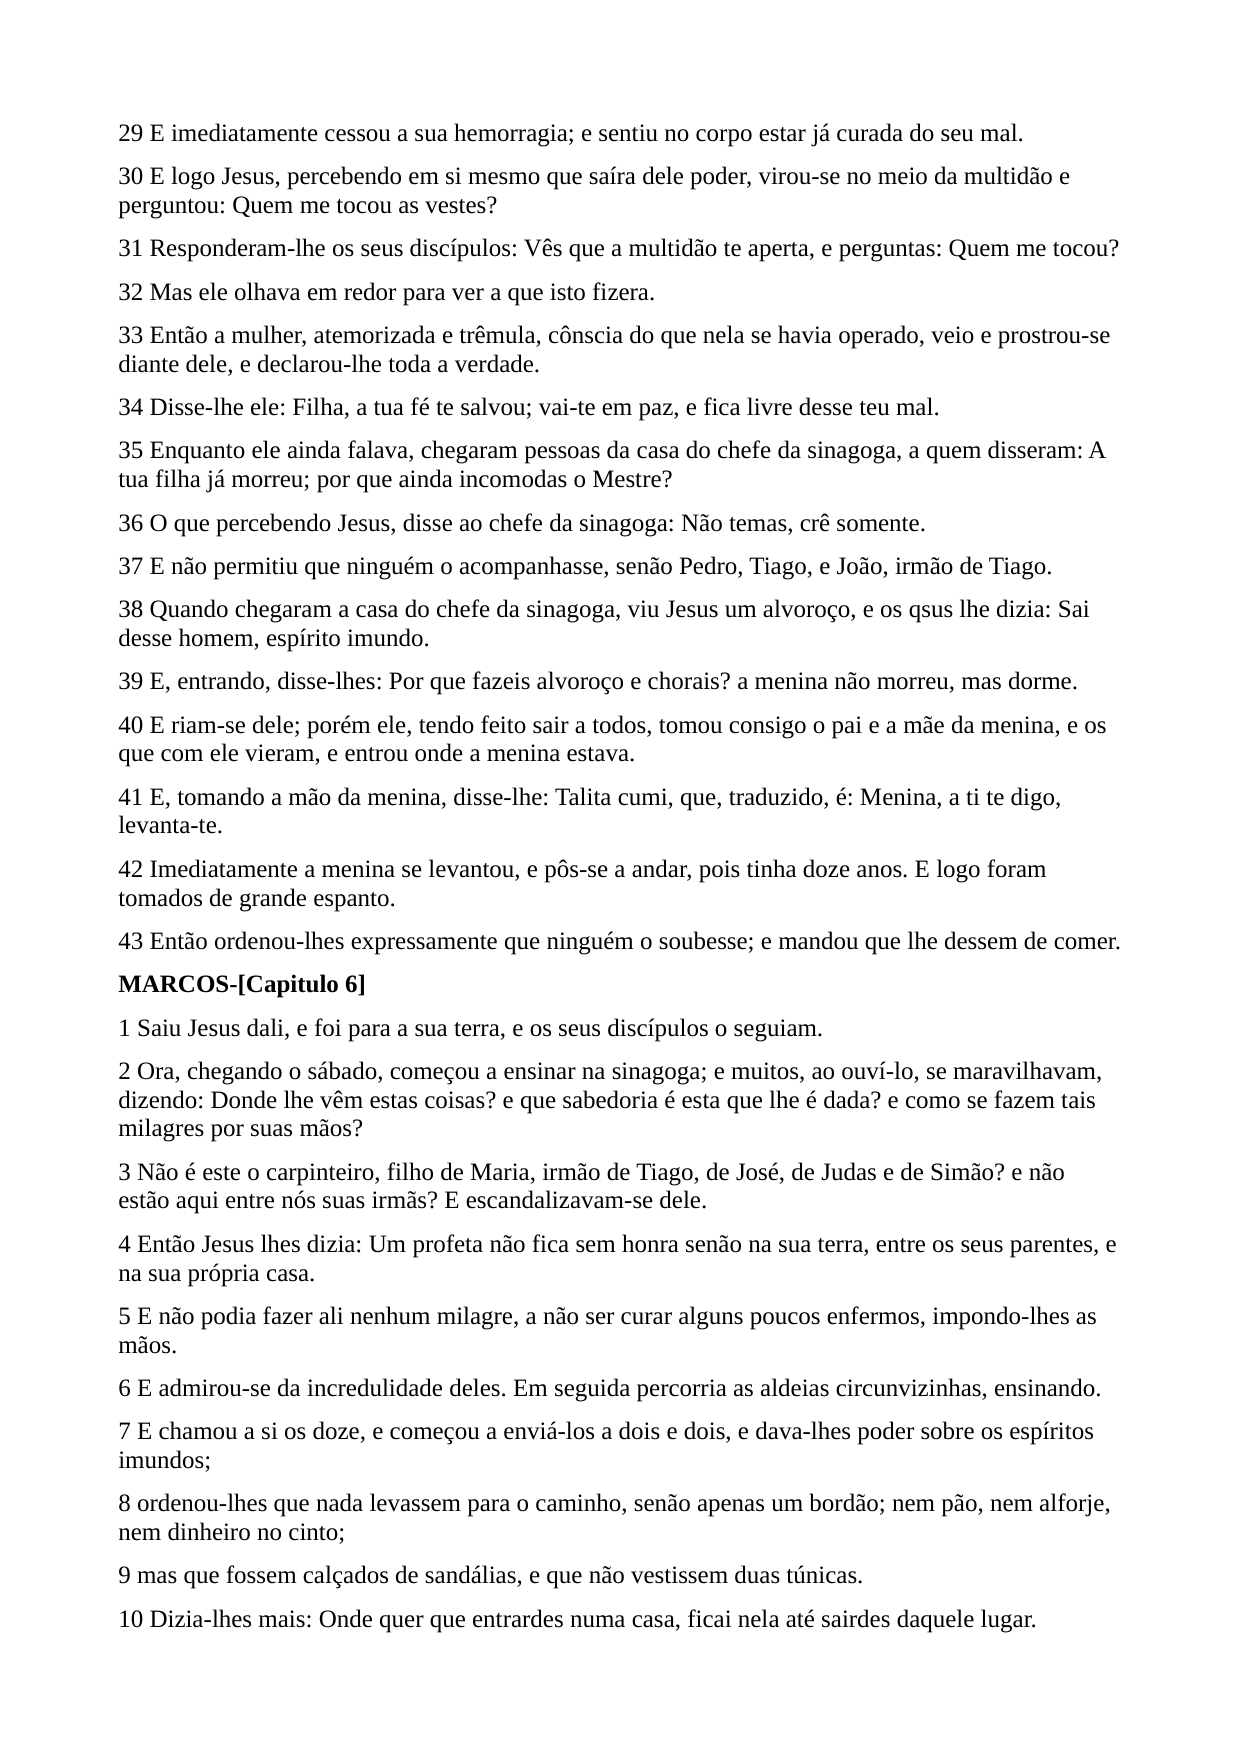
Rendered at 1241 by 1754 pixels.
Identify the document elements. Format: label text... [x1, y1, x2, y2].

text 38 Quando chegaram a casa do chefe da sinagoga, viu Jesus um alvoroço, e os qsus lhe dizia: Sai desse homem, espírito imundo. [118, 594, 1122, 652]
text 36 O que percebendo Jesus, disse ao chefe da sinagoga: Não temas, crê somente. [118, 508, 1122, 536]
text 31 Responderam-lhe os seus discípulos: Vês que a multidão te aperta, e perguntas: Quem me tocou? [118, 233, 1122, 262]
text 6 E admirou-se da incredulidade deles. Em seguida percorria as aldeias circunvizinhas, ensinando. [118, 1373, 1122, 1402]
text 35 Enquanto ele ainda falava, chegaram pessoas da casa do chefe da sinagoga, a quem disseram: A tua filha já morreu; por que ainda incomodas o Mestre? [118, 436, 1122, 493]
text 2 Ora, chegando o sábado, começou a ensinar na sinagoga; e muitos, ao ouví-lo, se maravilhavam, dizendo: Donde lhe vêm estas coisas? e que sabedoria é esta que lhe é dada? e como se fazem tais milagres por suas mãos? [118, 1056, 1122, 1142]
text 41 E, tomando a mão da menina, disse-lhe: Talita cumi, que, traduzido, é: Menina, a ti te digo, levanta-te. [118, 782, 1122, 839]
text 9 mas que fossem calçados de sandálias, e que não vestissem duas túnicas. [118, 1561, 1122, 1589]
text 33 Então a mulher, atemorizada e trêmula, cônscia do que nela se havia operado, veio e prostrou-se diante dele, e declarou-lhe toda a verdade. [118, 320, 1122, 378]
text 4 Então Jesus lhes dizia: Um profeta não fica sem honra senão na sua terra, entre os seus parentes, e na sua própria casa. [118, 1229, 1122, 1286]
text 34 Disse-lhe ele: Filha, a tua fé te salvou; vai-te em paz, e fica livre desse teu mal. [118, 392, 1122, 421]
text 1 Saiu Jesus dali, e foi para a sua terra, e os seus discípulos o seguiam. [118, 1013, 1122, 1041]
text 5 E não podia fazer ali nenhum milagre, a não ser curar alguns poucos enfermos, impondo-lhes as mãos. [118, 1301, 1122, 1358]
text 40 E riam-se dele; porém ele, tendo feito sair a todos, tomou consigo o pai e a mãe da menina, e os que com ele vieram, e entrou onde a menina estava. [118, 710, 1122, 767]
text 10 Dizia-lhes mais: Onde quer que entrardes numa casa, ficai nela até sairdes daquele lugar. [118, 1604, 1122, 1633]
text MARCOS-[Capitulo 6] [118, 969, 1122, 998]
text 42 Imediatamente a menina se levantou, e pôs-se a andar, pois tinha doze anos. E logo foram tomados de grande espanto. [118, 854, 1122, 911]
text 37 E não permitiu que ninguém o acompanhasse, senão Pedro, Tiago, e João, irmão de Tiago. [118, 551, 1122, 580]
text 39 E, entrando, disse-lhes: Por que fazeis alvoroço e chorais? a menina não morreu, mas dorme. [118, 666, 1122, 695]
text 43 Então ordenou-lhes expressamente que ninguém o soubesse; e mandou que lhe dessem de comer. [118, 926, 1122, 955]
text 8 ordenou-lhes que nada levassem para o caminho, senão apenas um bordão; nem pão, nem alforje, nem dinheiro no cinto; [118, 1488, 1122, 1546]
text 32 Mas ele olhava em redor para ver a que isto fizera. [118, 277, 1122, 306]
text 3 Não é este o carpinteiro, filho de Maria, irmão de Tiago, de José, de Judas e de Simão? e não estão aqui entre nós suas irmãs? E escandalizavam-se dele. [118, 1157, 1122, 1214]
text 29 E imediatamente cessou a sua hemorragia; e sentiu no corpo estar já curada do seu mal. [118, 118, 1122, 147]
text 30 E logo Jesus, percebendo em si mesmo que saíra dele poder, virou-se no meio da multidão e perguntou: Quem me tocou as vestes? [118, 161, 1122, 219]
text 7 E chamou a si os doze, e começou a enviá-los a dois e dois, e dava-lhes poder sobre os espíritos imundos; [118, 1416, 1122, 1474]
